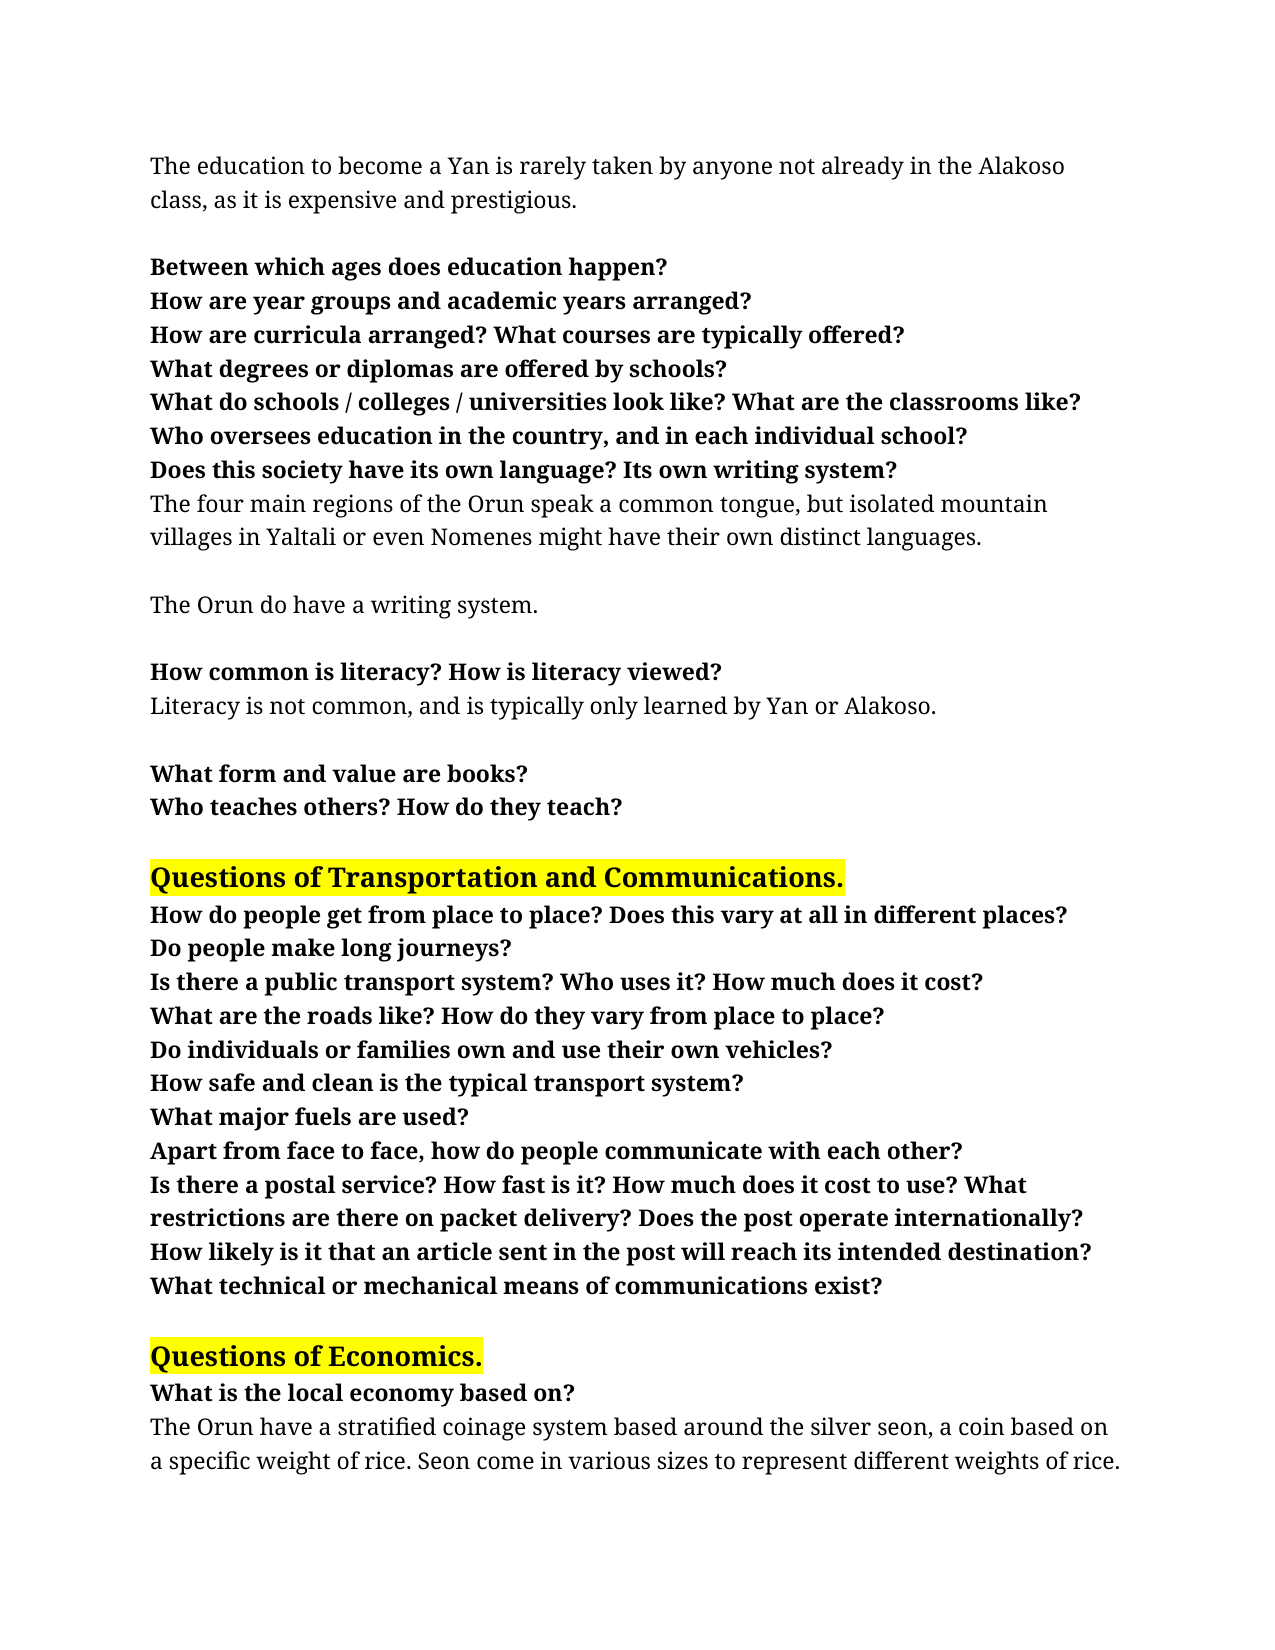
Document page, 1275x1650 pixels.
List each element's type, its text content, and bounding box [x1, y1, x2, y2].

text The Orun have a stratified coinage system based around the silver seon, a coin based on a specific weight of rice. Seon come in various sizes to represent different weights of rice. [150, 1411, 1125, 1476]
text Literacy is not common, and is typically only learned by Yan or Alakoso. [150, 690, 1125, 721]
text Questions of Economics. [150, 1337, 1125, 1374]
text Between which ages does education happen? How are year groups and academic years arranged? How are curricula arranged? What courses are typically offered? What degrees or diplomas are offered by schools? What do schools / colleges / universities look like? What are the classrooms like? Who oversees education in the country, and in each individual school? Does this society have its own language? Its own writing system? [150, 217, 1125, 485]
text How common is literacy? How is literacy viewed? [150, 622, 1125, 687]
text What is the local economy based on? [150, 1377, 1125, 1408]
text The Orun do have a writing system. [150, 589, 1125, 620]
text The education to become a Yan is rarely taken by anyone not already in the Alakoso class, as it is expensive and prestigious. [150, 150, 1125, 215]
text How do people get from place to place? Does this vary at all in different places? Do people make long journeys? Is there a public transport system? Who uses it? How much does it cost? What are the roads like? How do they vary from place to place? Do individuals or families own and use their own vehicles? How safe and clean is the typical transport system? What major fuels are used? Apart from face to face, how do people communicate with each other? Is there a postal service? How fast is it? How much does it cost to use? What restrictions are there on packet delivery? Does the post operate internationally? How likely is it that an article sent in the post will reach its intended destination? What technical or mechanical means of communications exist? [150, 898, 1125, 1335]
text What form and value are books? Who teaches others? How do they teach? [150, 724, 1125, 856]
text Questions of Transportation and Communications. [150, 859, 1125, 896]
text The four main regions of the Orun speak a common tongue, but isolated mountain villages in Yaltali or even Nomenes might have their own distinct languages. [150, 487, 1125, 552]
